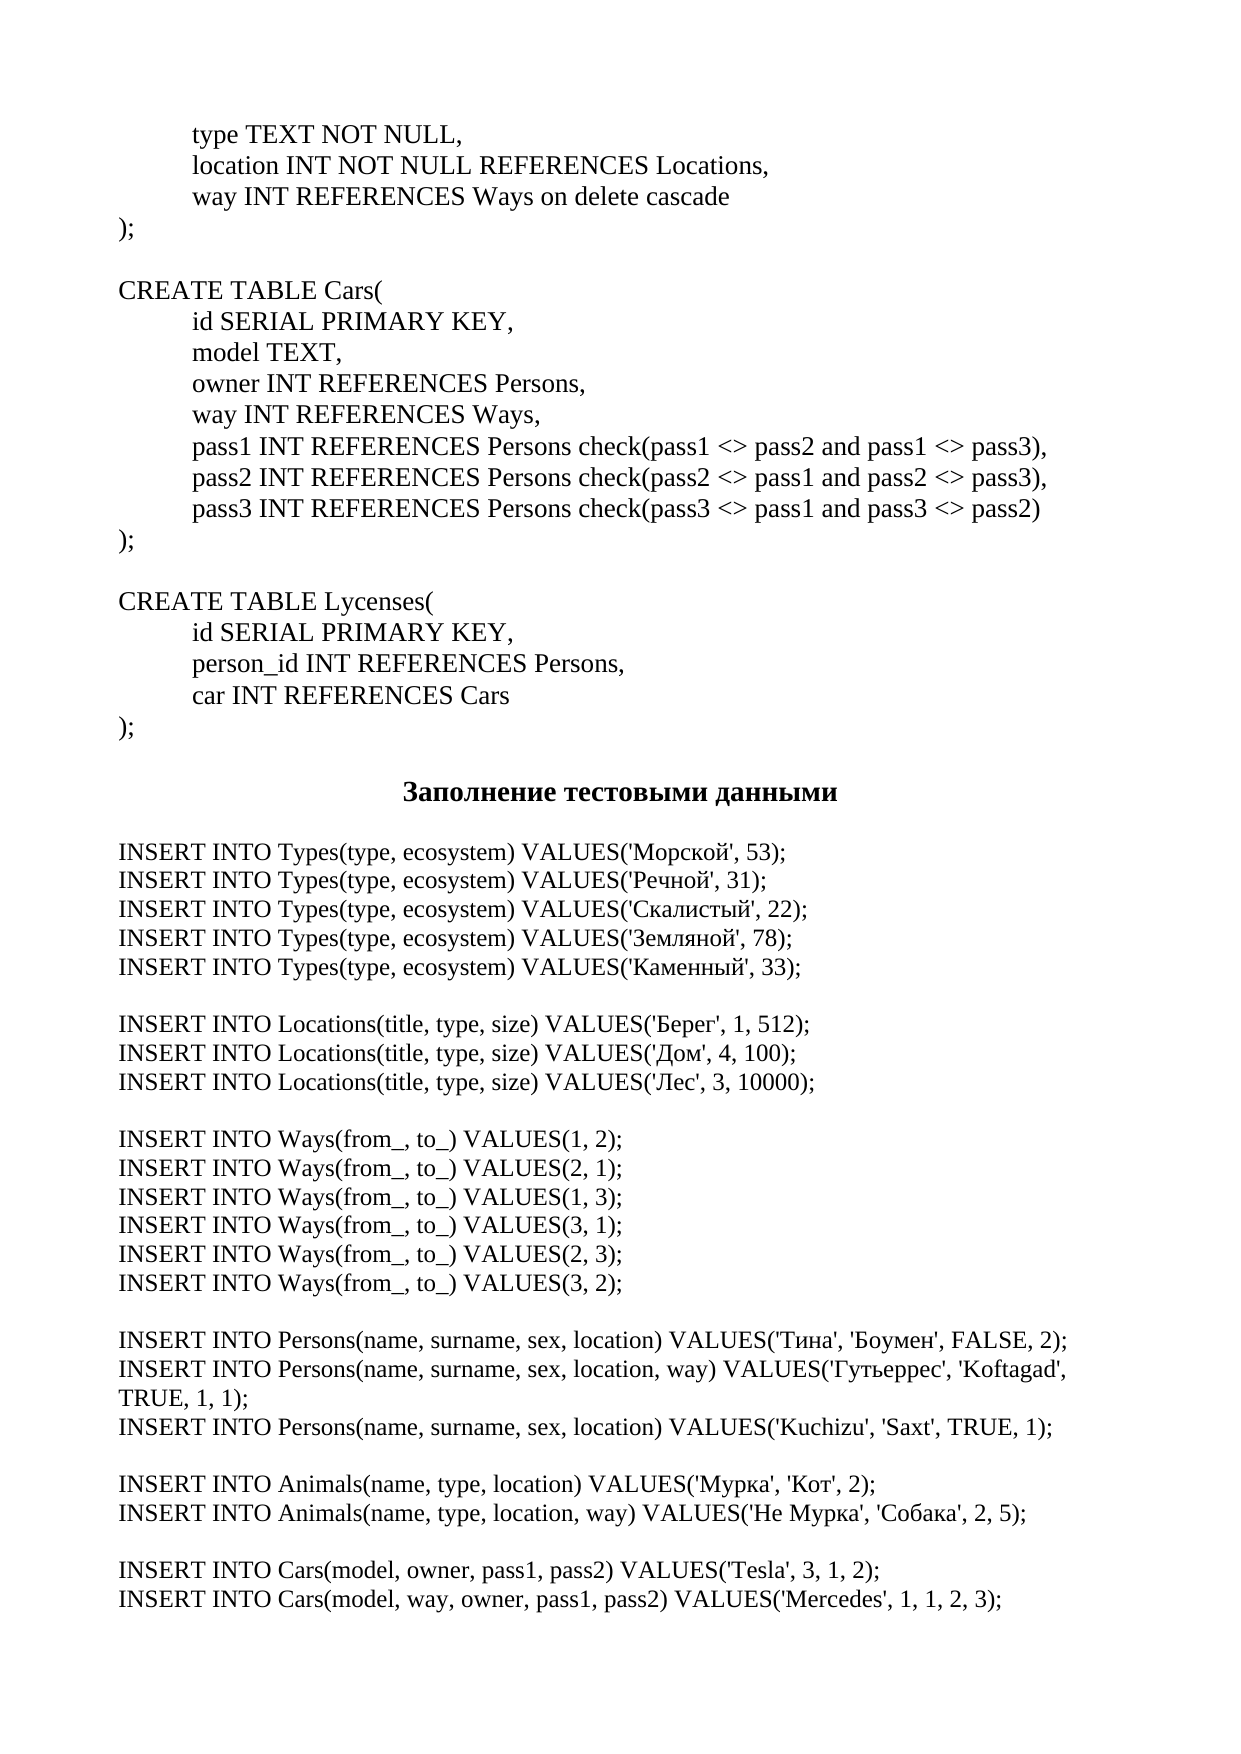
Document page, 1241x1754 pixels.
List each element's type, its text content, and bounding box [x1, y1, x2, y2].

text way INT REFERENCES Ways on delete cascade [118, 180, 1122, 212]
text CREATE TABLE Lycenses( [118, 585, 1122, 616]
text pass3 INT REFERENCES Persons check(pass3 <> pass1 and pass3 <> pass2) [118, 492, 1122, 523]
text pass2 INT REFERENCES Persons check(pass2 <> pass1 and pass2 <> pass3), [118, 461, 1122, 492]
text model TEXT, [118, 336, 1122, 367]
text INSERT INTO Locations(title, type, size) VALUES('Лес', 3, 10000); [118, 1067, 1122, 1096]
text INSERT INTO Animals(name, type, location, way) VALUES('Не Мурка', 'Собака', 2, 5); [118, 1498, 1122, 1527]
text owner INT REFERENCES Persons, [118, 367, 1122, 398]
text INSERT INTO Cars(model, way, owner, pass1, pass2) VALUES('Mercedes', 1, 1, 2, 3); [118, 1584, 1122, 1613]
text INSERT INTO Locations(title, type, size) VALUES('Дом', 4, 100); [118, 1038, 1122, 1067]
text INSERT INTO Animals(name, type, location) VALUES('Мурка', 'Кот', 2); [118, 1469, 1122, 1498]
text INSERT INTO Types(type, ecosystem) VALUES('Земляной', 78); [118, 923, 1122, 952]
text way INT REFERENCES Ways, [118, 398, 1122, 429]
text INSERT INTO Ways(from_, to_) VALUES(2, 1); [118, 1153, 1122, 1182]
text id SERIAL PRIMARY KEY, [118, 305, 1122, 336]
text pass1 INT REFERENCES Persons check(pass1 <> pass2 and pass1 <> pass3), [118, 429, 1122, 461]
text INSERT INTO Ways(from_, to_) VALUES(1, 2); [118, 1124, 1122, 1153]
text INSERT INTO Locations(title, type, size) VALUES('Берег', 1, 512); [118, 1009, 1122, 1038]
text INSERT INTO Persons(name, surname, sex, location) VALUES('Kuchizu', 'Saxt', TRUE, 1); [118, 1412, 1122, 1441]
text INSERT INTO Types(type, ecosystem) VALUES('Скалистый', 22); [118, 894, 1122, 923]
text INSERT INTO Ways(from_, to_) VALUES(2, 3); [118, 1239, 1122, 1268]
text ); [118, 710, 1122, 741]
text id SERIAL PRIMARY KEY, [118, 616, 1122, 648]
text INSERT INTO Persons(name, surname, sex, location) VALUES('Тина', 'Боумен', FALSE, 2); [118, 1326, 1122, 1354]
text INSERT INTO Ways(from_, to_) VALUES(3, 2); [118, 1268, 1122, 1297]
text Заполнение тестовыми данными [118, 774, 1122, 808]
text INSERT INTO Types(type, ecosystem) VALUES('Каменный', 33); [118, 952, 1122, 981]
text ); [118, 212, 1122, 243]
text ); [118, 523, 1122, 554]
text INSERT INTO Persons(name, surname, sex, location, way) VALUES('Гутьеррес', 'Koftagad', TRUE, 1, 1); [118, 1354, 1122, 1412]
text location INT NOT NULL REFERENCES Locations, [118, 149, 1122, 180]
text person_id INT REFERENCES Persons, [118, 648, 1122, 679]
text INSERT INTO Ways(from_, to_) VALUES(1, 3); [118, 1182, 1122, 1211]
text car INT REFERENCES Cars [118, 679, 1122, 710]
text CREATE TABLE Cars( [118, 274, 1122, 305]
text INSERT INTO Ways(from_, to_) VALUES(3, 1); [118, 1211, 1122, 1239]
text INSERT INTO Cars(model, owner, pass1, pass2) VALUES('Tesla', 3, 1, 2); [118, 1556, 1122, 1584]
text INSERT INTO Types(type, ecosystem) VALUES('Морской', 53); [118, 837, 1122, 866]
text type TEXT NOT NULL, [118, 118, 1122, 149]
text INSERT INTO Types(type, ecosystem) VALUES('Речной', 31); [118, 866, 1122, 894]
